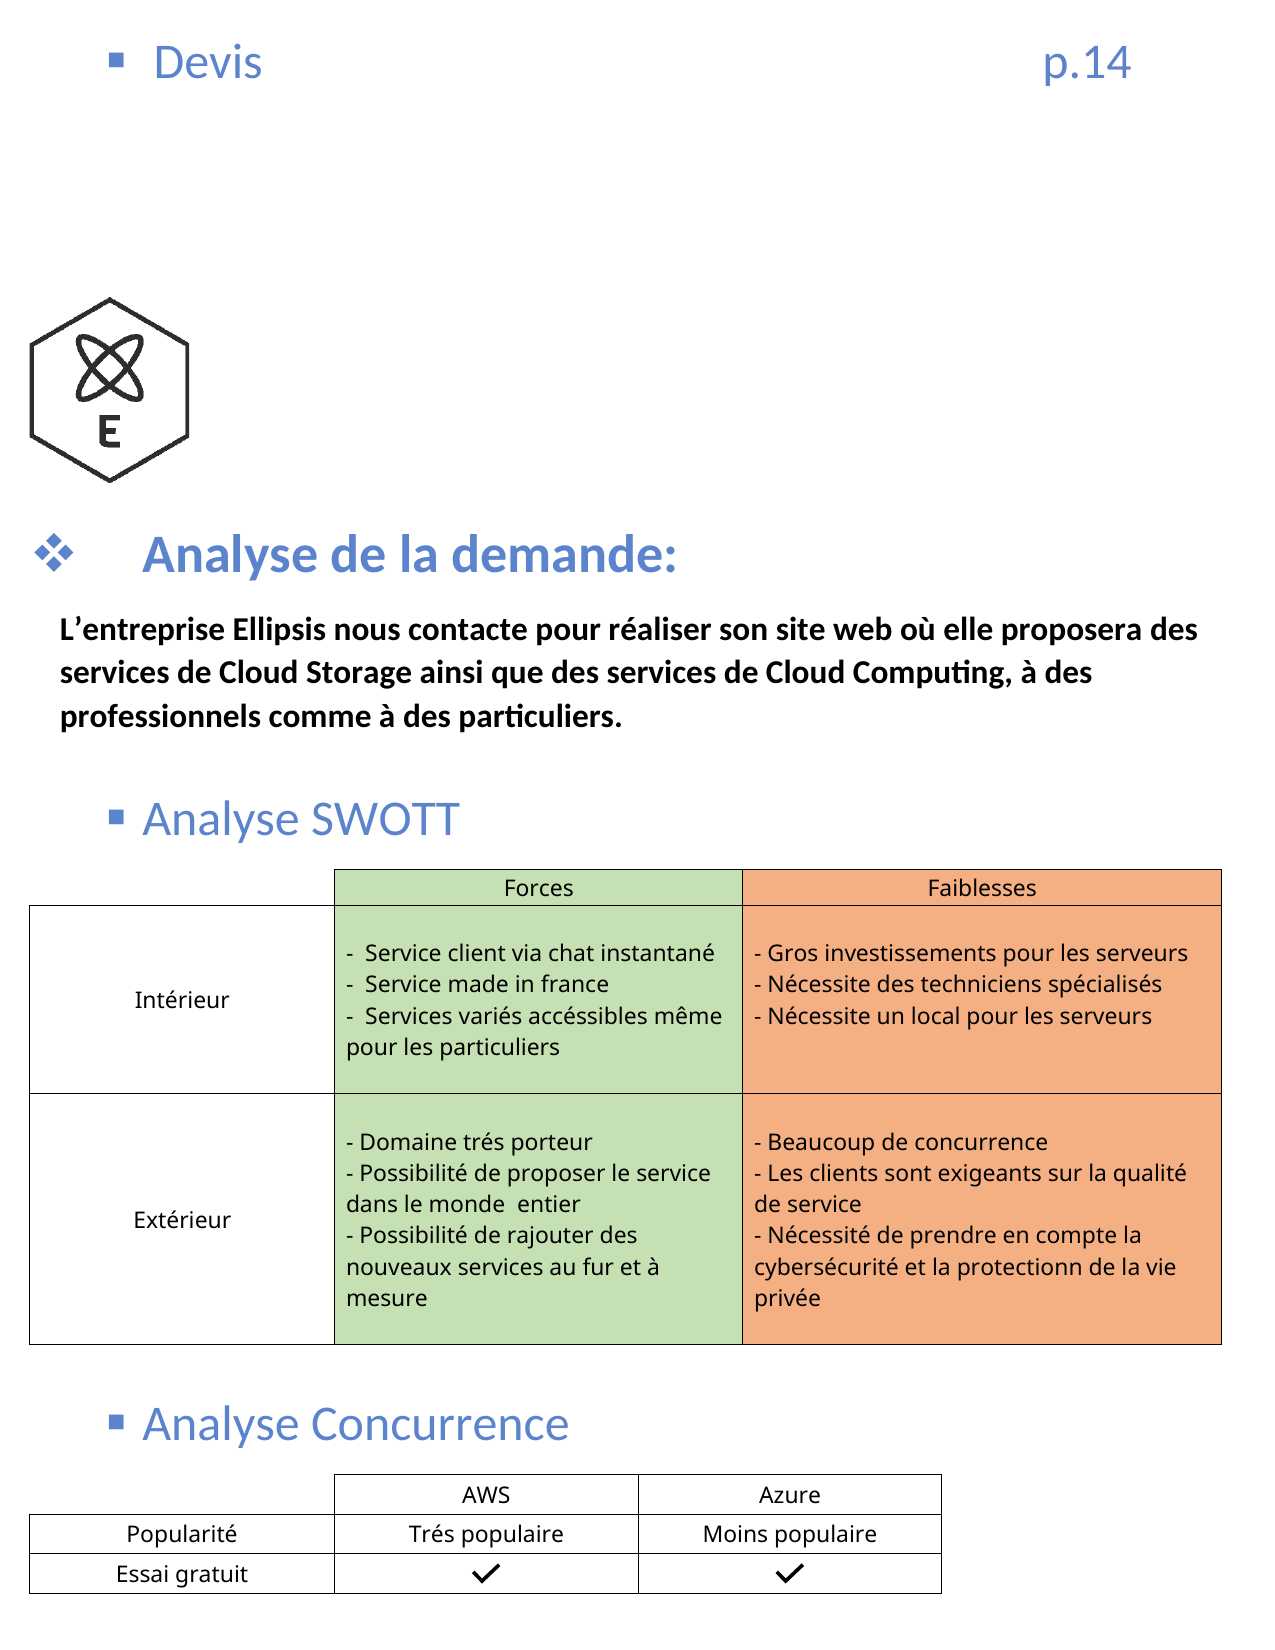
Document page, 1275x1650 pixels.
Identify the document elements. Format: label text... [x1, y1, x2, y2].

table_cell [335, 1554, 638, 1593]
list Analyse Concurrence [104, 1392, 1245, 1453]
text L’entreprise Ellipsis nous contacte pour réaliser son site web où elle proposera des services de Cloud Storage ainsi que des services de Cloud Computing, à des professionnels comme à des particuliers. [59, 607, 1245, 735]
table_header [30, 869, 334, 905]
table_cell - Service client via chat instantané - Service made in france - Services variés accéssibles même pour les particuliers [335, 906, 742, 1093]
table_header [30, 1474, 334, 1513]
table_header Azure [639, 1475, 941, 1513]
table_header Forces [335, 870, 742, 905]
table_cell Trés populaire [335, 1515, 638, 1553]
table_cell Moins populaire [639, 1515, 941, 1553]
table_cell Popularité [30, 1515, 334, 1553]
table_cell Intérieur [30, 906, 334, 1093]
table_header AWS [335, 1475, 638, 1513]
table_cell - Gros investissements pour les serveurs - Nécessite des techniciens spécialisés - Nécessite un local pour les serveurs [743, 906, 1221, 1093]
list Analyse SWOTT [104, 787, 1245, 848]
table_cell Extérieur [30, 1094, 334, 1344]
table_header Faiblesses [743, 870, 1221, 905]
table_cell [639, 1554, 941, 1593]
table_cell - Domaine trés porteur - Possibilité de proposer le service dans le monde entier - Possibilité de rajouter des nouveaux services au fur et à mesure [335, 1094, 742, 1344]
table_cell Essai gratuit [30, 1554, 334, 1593]
list Analyse de la demande: [29, 520, 1245, 586]
table_cell - Beaucoup de concurrence - Les clients sont exigeants sur la qualité de service - Nécessité de prendre en compte la cybersécurité et la protectionn de la vie privée [743, 1094, 1221, 1344]
list Devis p.14 [104, 29, 1245, 91]
